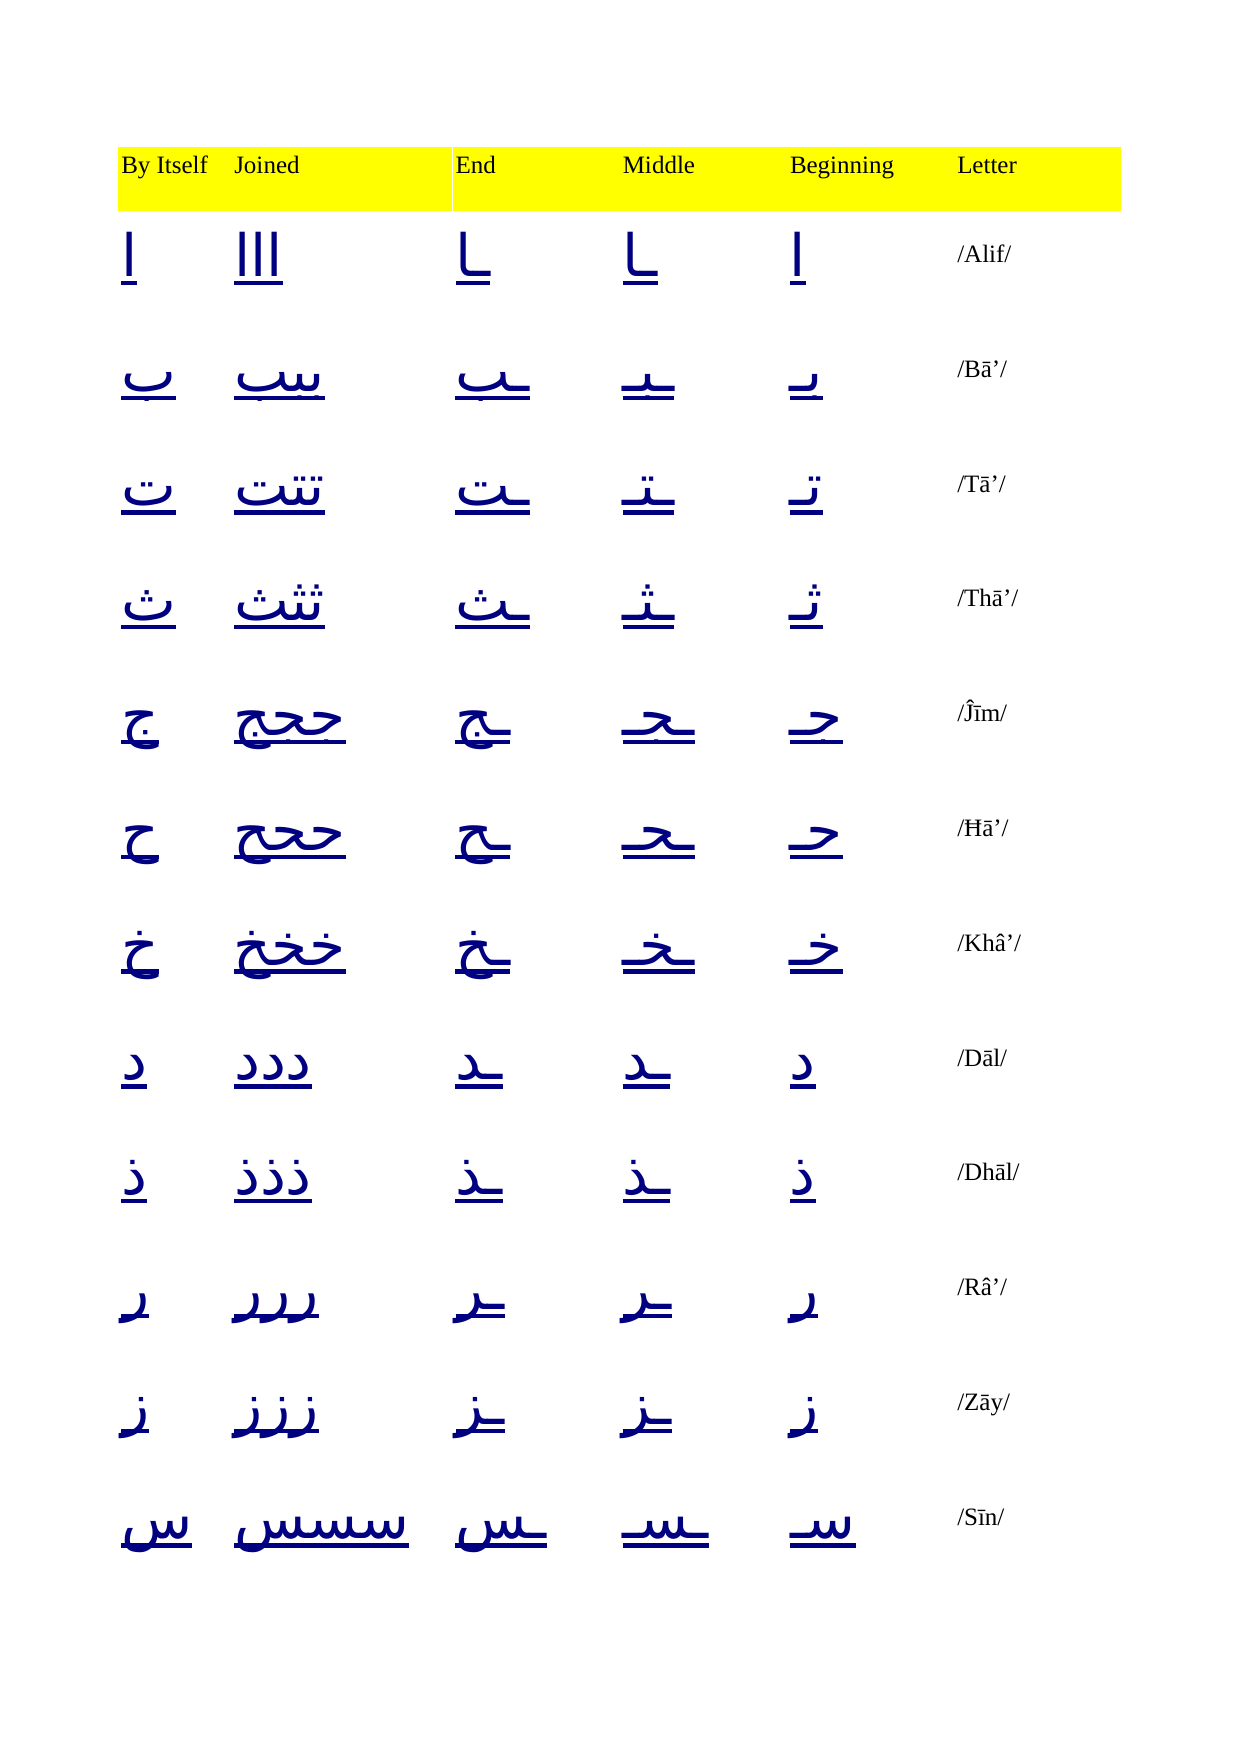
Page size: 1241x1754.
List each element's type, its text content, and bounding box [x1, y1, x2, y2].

table_cell ـخ [453, 900, 620, 1014]
table_cell ا [787, 211, 954, 326]
table_cell /Zāy/ [954, 1359, 1121, 1474]
table_cell ددد [231, 1015, 452, 1129]
table_cell /Alif/ [954, 211, 1121, 326]
table_cell ـسـ [620, 1474, 787, 1588]
table_cell /Râ’/ [954, 1244, 1121, 1359]
table_cell /Tā’/ [954, 441, 1121, 555]
table_cell ذ [118, 1129, 231, 1244]
table_cell بـ [787, 326, 954, 441]
table_cell ثـ [787, 555, 954, 670]
table_header Letter [954, 147, 1121, 211]
table_cell /Khâ’/ [954, 900, 1121, 1014]
table_cell /Bā’/ [954, 326, 1121, 441]
table_cell ا [118, 211, 231, 326]
table_header Middle [620, 147, 787, 211]
table_cell ـذ [620, 1129, 787, 1244]
table_cell ححح [231, 785, 452, 900]
table_cell ـر [620, 1244, 787, 1359]
table_cell ببب [231, 326, 452, 441]
table_cell حـ [787, 785, 954, 900]
table_cell ججج [231, 670, 452, 785]
table_cell ب [118, 326, 231, 441]
table_cell ـج [453, 670, 620, 785]
table_cell د [787, 1015, 954, 1129]
table_cell /Dāl/ [954, 1015, 1121, 1129]
table_cell ـس [453, 1474, 620, 1588]
table_cell ـث [453, 555, 620, 670]
table_cell ـتـ [620, 441, 787, 555]
table_cell ز [787, 1359, 954, 1474]
table_cell ـخـ [620, 900, 787, 1014]
table_cell خ [118, 900, 231, 1014]
table_cell ثثث [231, 555, 452, 670]
table_cell ـد [620, 1015, 787, 1129]
table_cell ر [118, 1244, 231, 1359]
table_cell ـجـ [620, 670, 787, 785]
table_cell /Ħā’/ [954, 785, 1121, 900]
table_cell خخخ [231, 900, 452, 1014]
table_cell ذذذ [231, 1129, 452, 1244]
table_cell ـح [453, 785, 620, 900]
table_cell تتت [231, 441, 452, 555]
table_cell /Ĵīm/ [954, 670, 1121, 785]
table_cell خـ [787, 900, 954, 1014]
table_cell ـز [620, 1359, 787, 1474]
table_cell ز [118, 1359, 231, 1474]
table_cell ـر [453, 1244, 620, 1359]
table_cell ـت [453, 441, 620, 555]
table_cell ـحـ [620, 785, 787, 900]
table_cell تـ [787, 441, 954, 555]
table_cell ح [118, 785, 231, 900]
table_header End [453, 147, 620, 211]
table_cell د [118, 1015, 231, 1129]
table_cell س [118, 1474, 231, 1588]
table_cell سـ [787, 1474, 954, 1588]
table_cell /Sīn/ [954, 1474, 1121, 1588]
table_cell ـا [453, 211, 620, 326]
table_cell جـ [787, 670, 954, 785]
table_cell ـثـ [620, 555, 787, 670]
table_cell سسس [231, 1474, 452, 1588]
table_cell /Thā’/ [954, 555, 1121, 670]
table_cell ر [787, 1244, 954, 1359]
table_cell ااا [231, 211, 452, 326]
table_cell ـبـ [620, 326, 787, 441]
table_cell ـا [620, 211, 787, 326]
table_cell ـز [453, 1359, 620, 1474]
table_cell ـذ [453, 1129, 620, 1244]
table_cell ت [118, 441, 231, 555]
table_cell ث [118, 555, 231, 670]
table_cell ذ [787, 1129, 954, 1244]
table_cell ررر [231, 1244, 452, 1359]
table_cell ـد [453, 1015, 620, 1129]
table_header By Itself [118, 147, 231, 211]
table_header Beginning [787, 147, 954, 211]
table_cell ـب [453, 326, 620, 441]
table_cell /Dhāl/ [954, 1129, 1121, 1244]
table_cell ززز [231, 1359, 452, 1474]
table_cell ج [118, 670, 231, 785]
table_header Joined [231, 147, 452, 211]
